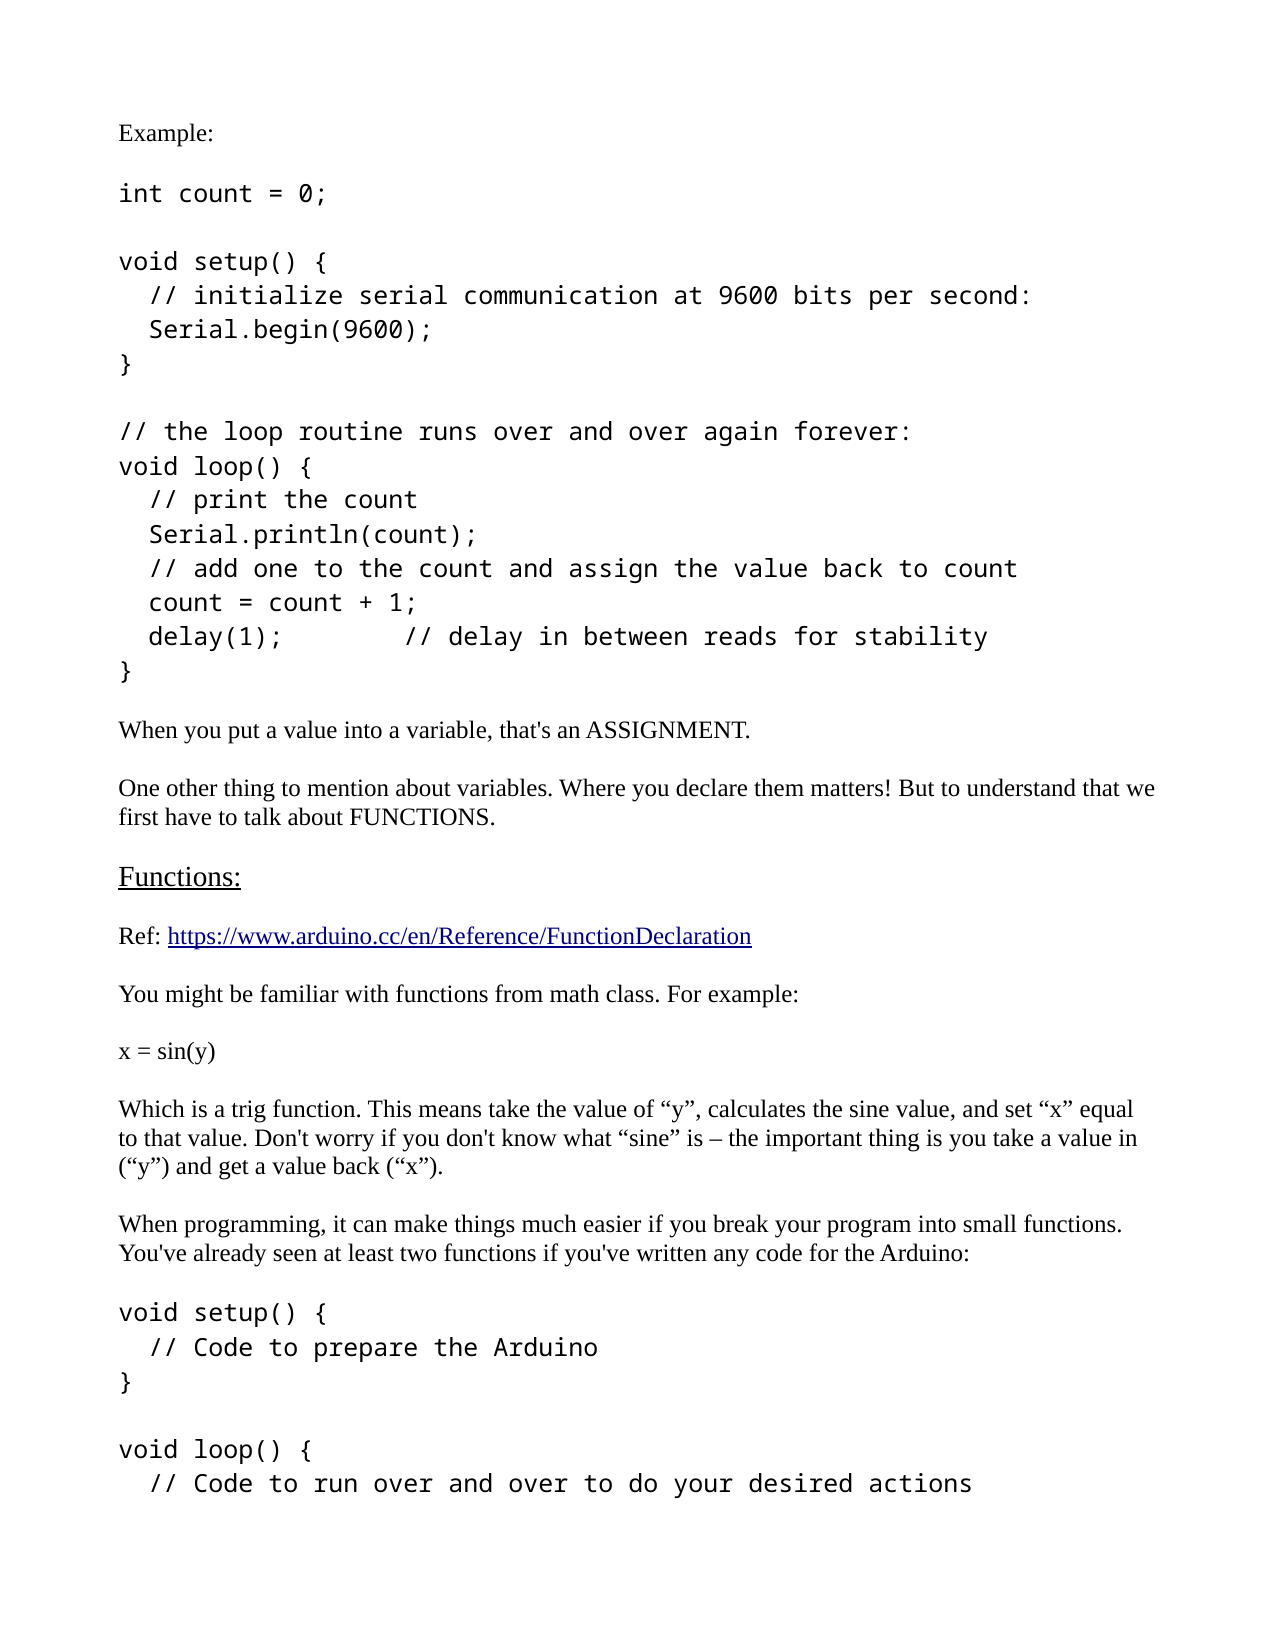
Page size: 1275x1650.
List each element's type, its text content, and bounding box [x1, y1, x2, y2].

text Serial.println(count); [118, 516, 1157, 550]
text // print the count [118, 482, 1157, 516]
text // initialize serial communication at 9600 bits per second: [118, 278, 1157, 312]
text Ref: https://www.arduino.cc/en/Reference/FunctionDeclaration [118, 921, 1157, 950]
text // Code to prepare the Arduino [118, 1329, 1157, 1363]
text void loop() { [118, 1431, 1157, 1465]
text Example: [118, 118, 1157, 147]
text void loop() { [118, 448, 1157, 482]
text } [118, 1363, 1157, 1397]
text void setup() { [118, 244, 1157, 278]
text int count = 0; [118, 176, 1157, 210]
text count = count + 1; [118, 584, 1157, 618]
text x = sin(y) [118, 1036, 1157, 1065]
text Which is a trig function. This means take the value of “y”, calculates the sine value, and set “x” equal to that value. Don't worry if you don't know what “sine” is – the important thing is you take a value in (“y”) and get a value back (“x”). [118, 1094, 1157, 1180]
text // Code to run over and over to do your desired actions [118, 1465, 1157, 1499]
text } [118, 346, 1157, 380]
text One other thing to mention about variables. Where you declare them matters! But to understand that we first have to talk about FUNCTIONS. [118, 773, 1157, 830]
text // add one to the count and assign the value back to count [118, 550, 1157, 584]
text When programming, it can make things much easier if you break your program into small functions. You've already seen at least two functions if you've written any code for the Arduino: [118, 1209, 1157, 1266]
text Functions: [118, 859, 1157, 893]
text void setup() { [118, 1295, 1157, 1329]
text } [118, 652, 1157, 687]
text Serial.begin(9600); [118, 312, 1157, 346]
text delay(1); // delay in between reads for stability [118, 618, 1157, 652]
text You might be familiar with functions from math class. For example: [118, 979, 1157, 1008]
text // the loop routine runs over and over again forever: [118, 414, 1157, 448]
text When you put a value into a variable, that's an ASSIGNMENT. [118, 715, 1157, 744]
